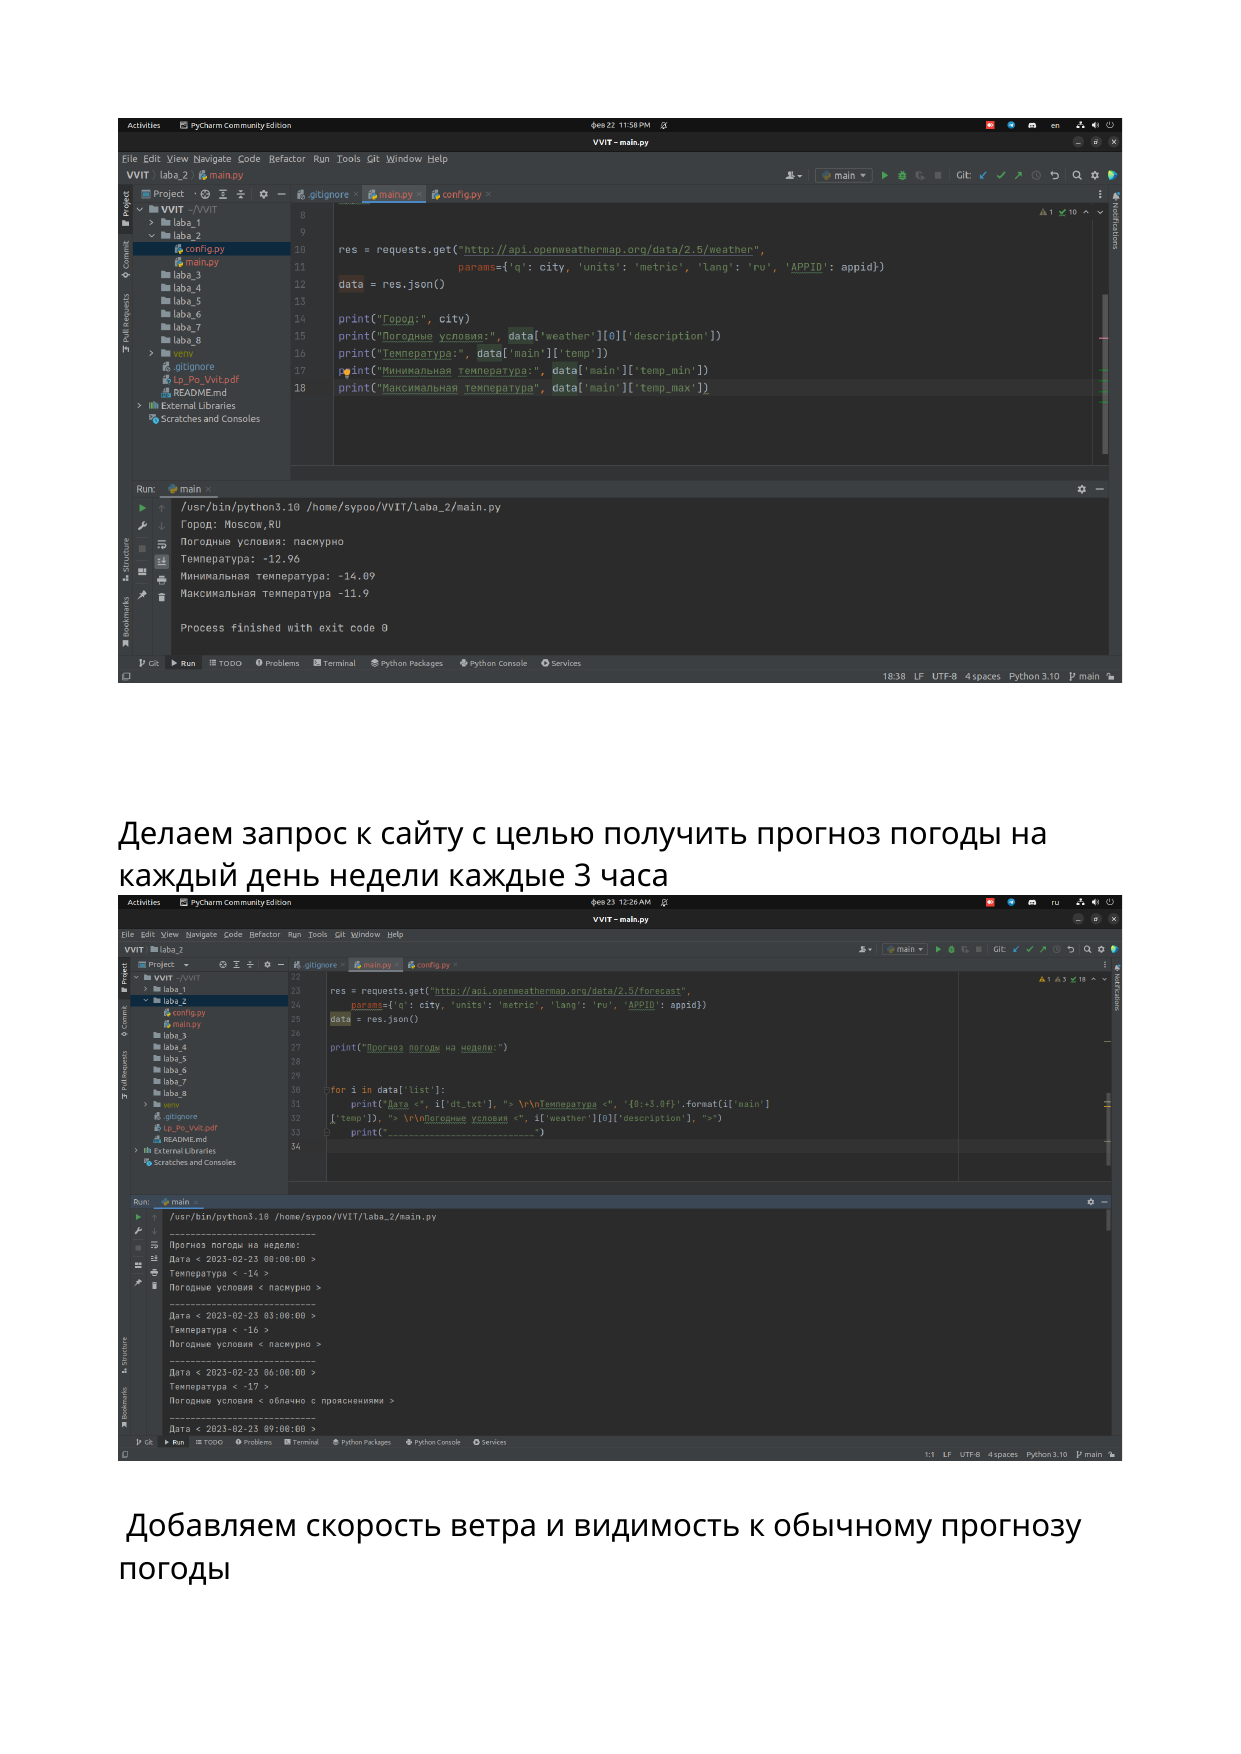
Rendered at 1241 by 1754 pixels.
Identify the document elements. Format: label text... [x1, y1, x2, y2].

text Делаем запрос к сайту с целью получить прогноз погоды на каждый день недели каждые 3 часа [118, 811, 1122, 895]
picture [118, 895, 1123, 1461]
text Добавляем скорость ветра и видимость к обычному прогнозу погоды [118, 1503, 1122, 1588]
picture [118, 118, 1123, 683]
